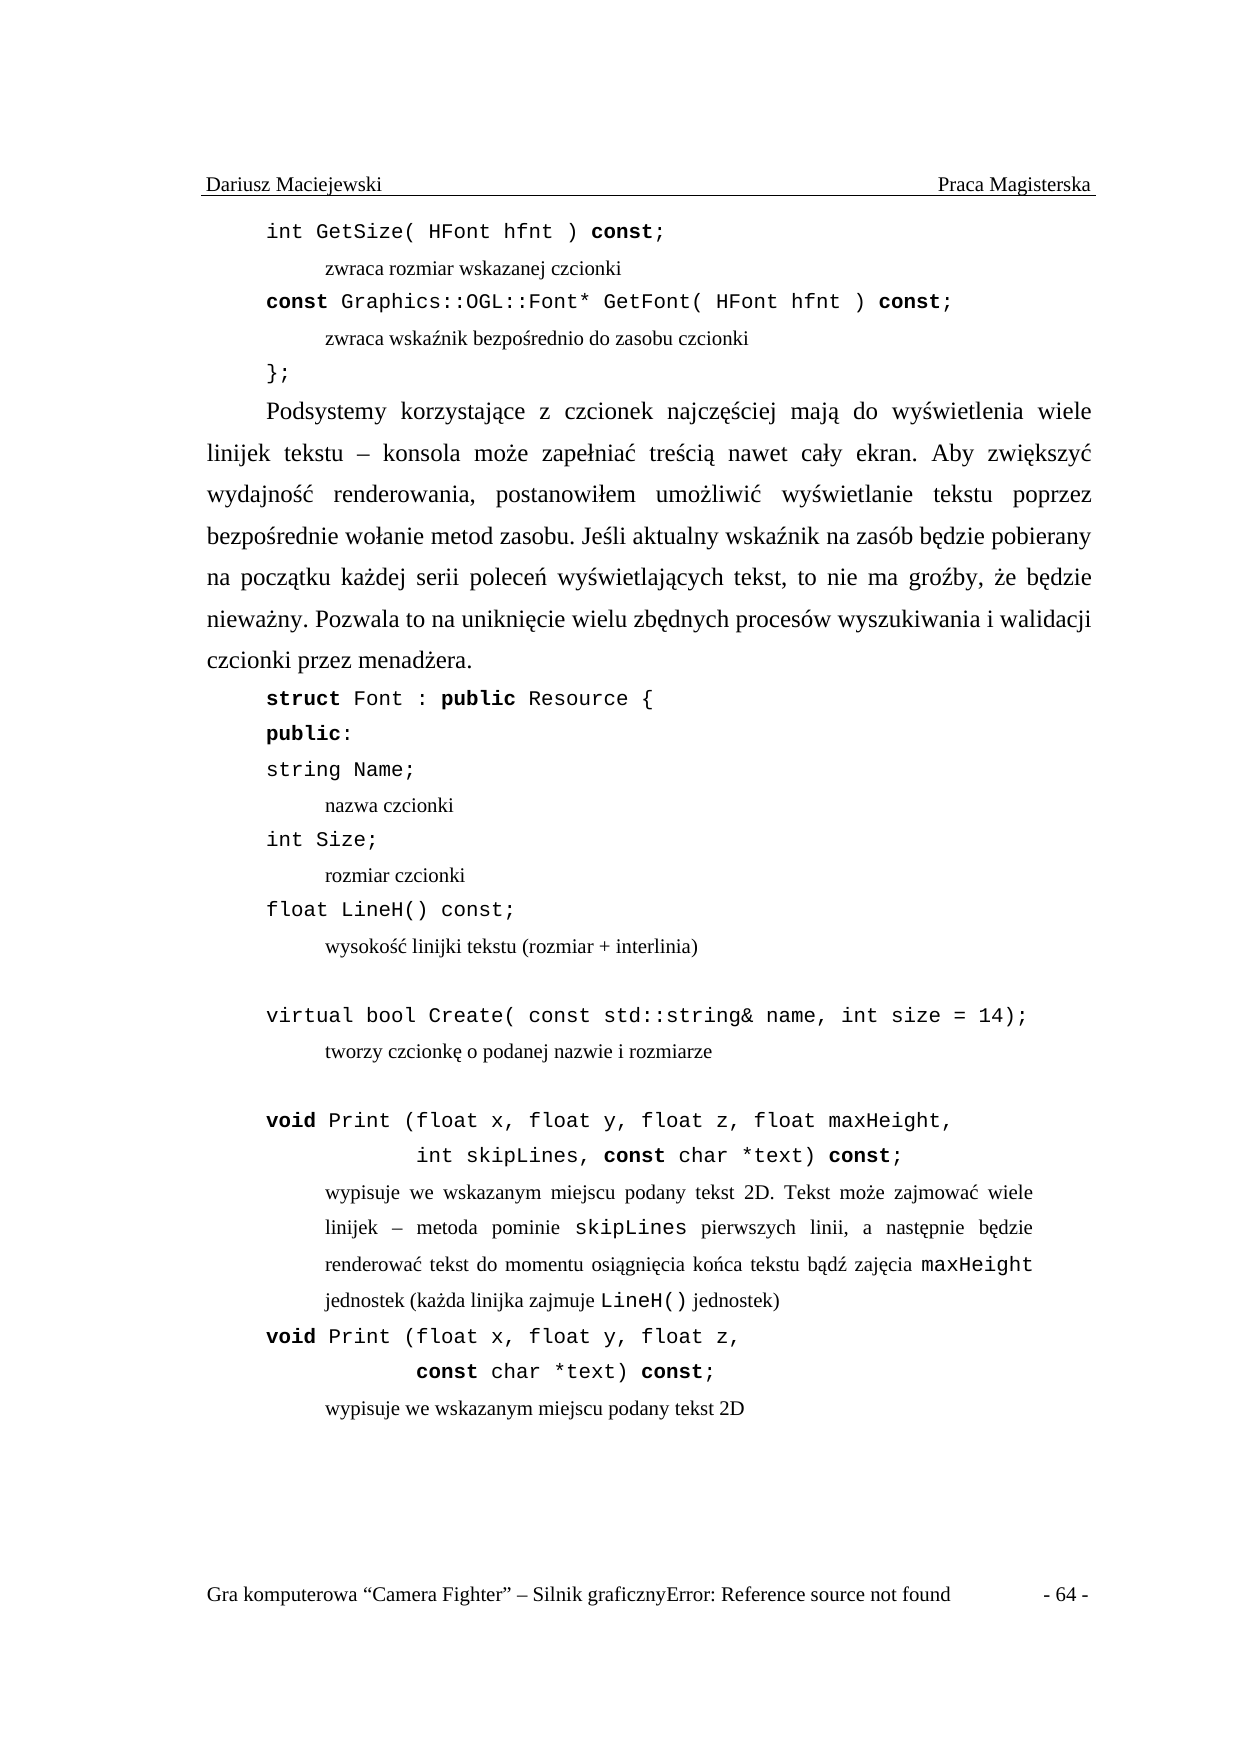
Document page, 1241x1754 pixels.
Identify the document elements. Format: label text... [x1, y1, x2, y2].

text int Size; [266, 829, 1033, 853]
text nazwa czcionki [325, 794, 1033, 817]
text rozmiar czcionki [325, 864, 1033, 887]
text wypisuje we wskazanym miejscu podany tekst 2D. Tekst może zajmować wiele linijek – metoda pominie skipLines pierwszych linii, a następnie będzie renderować tekst do momentu osiągnięcia końca tekstu bądź zajęcia maxHeight jednostek (każda linijka zajmuje LineH() jednostek) [325, 1181, 1033, 1314]
text tworzy czcionkę o podanej nazwie i rozmiarze [325, 1040, 1033, 1063]
text public: [266, 723, 1033, 747]
text void Print (float x, float y, float z, float maxHeight, int skipLines, const char *text) const; [266, 1110, 1033, 1169]
text void Print (float x, float y, float z, const char *text) const; [266, 1326, 1033, 1385]
text zwraca wskaźnik bezpośrednio do zasobu czcionki [325, 327, 1033, 350]
text int GetSize( HFont hfnt ) const; [266, 221, 1033, 245]
text wypisuje we wskazanym miejscu podany tekst 2D [325, 1397, 1033, 1420]
text const Graphics::OGL::Font* GetFont( HFont hfnt ) const; [266, 292, 1033, 315]
text string Name; [266, 759, 1033, 782]
text zwraca rozmiar wskazanej czcionki [325, 257, 1033, 280]
text struct Font : public Resource { [266, 688, 1033, 712]
text Podsystemy korzystające z czcionek najczęściej mają do wyświetlenia wiele linijek tekstu – konsola może zapełniać treścią nawet cały ekran. Aby zwiększyć wydajność renderowania, postanowiłem umożliwić wyświetlanie tekstu poprzez bezpośrednie wołanie metod zasobu. Jeśli aktualny wskaźnik na zasób będzie pobierany na początku każdej serii poleceń wyświetlających tekst, to nie ma groźby, że będzie nieważny. Pozwala to na uniknięcie wielu zbędnych procesów wyszukiwania i walidacji czcionki przez menadżera. [207, 397, 1092, 674]
text virtual bool Create( const std::string& name, int size = 14); [266, 1004, 1033, 1028]
text float LineH() const; [266, 899, 1033, 923]
text }; [266, 362, 1033, 385]
text wysokość linijki tekstu (rozmiar + interlinia) [325, 934, 1033, 958]
